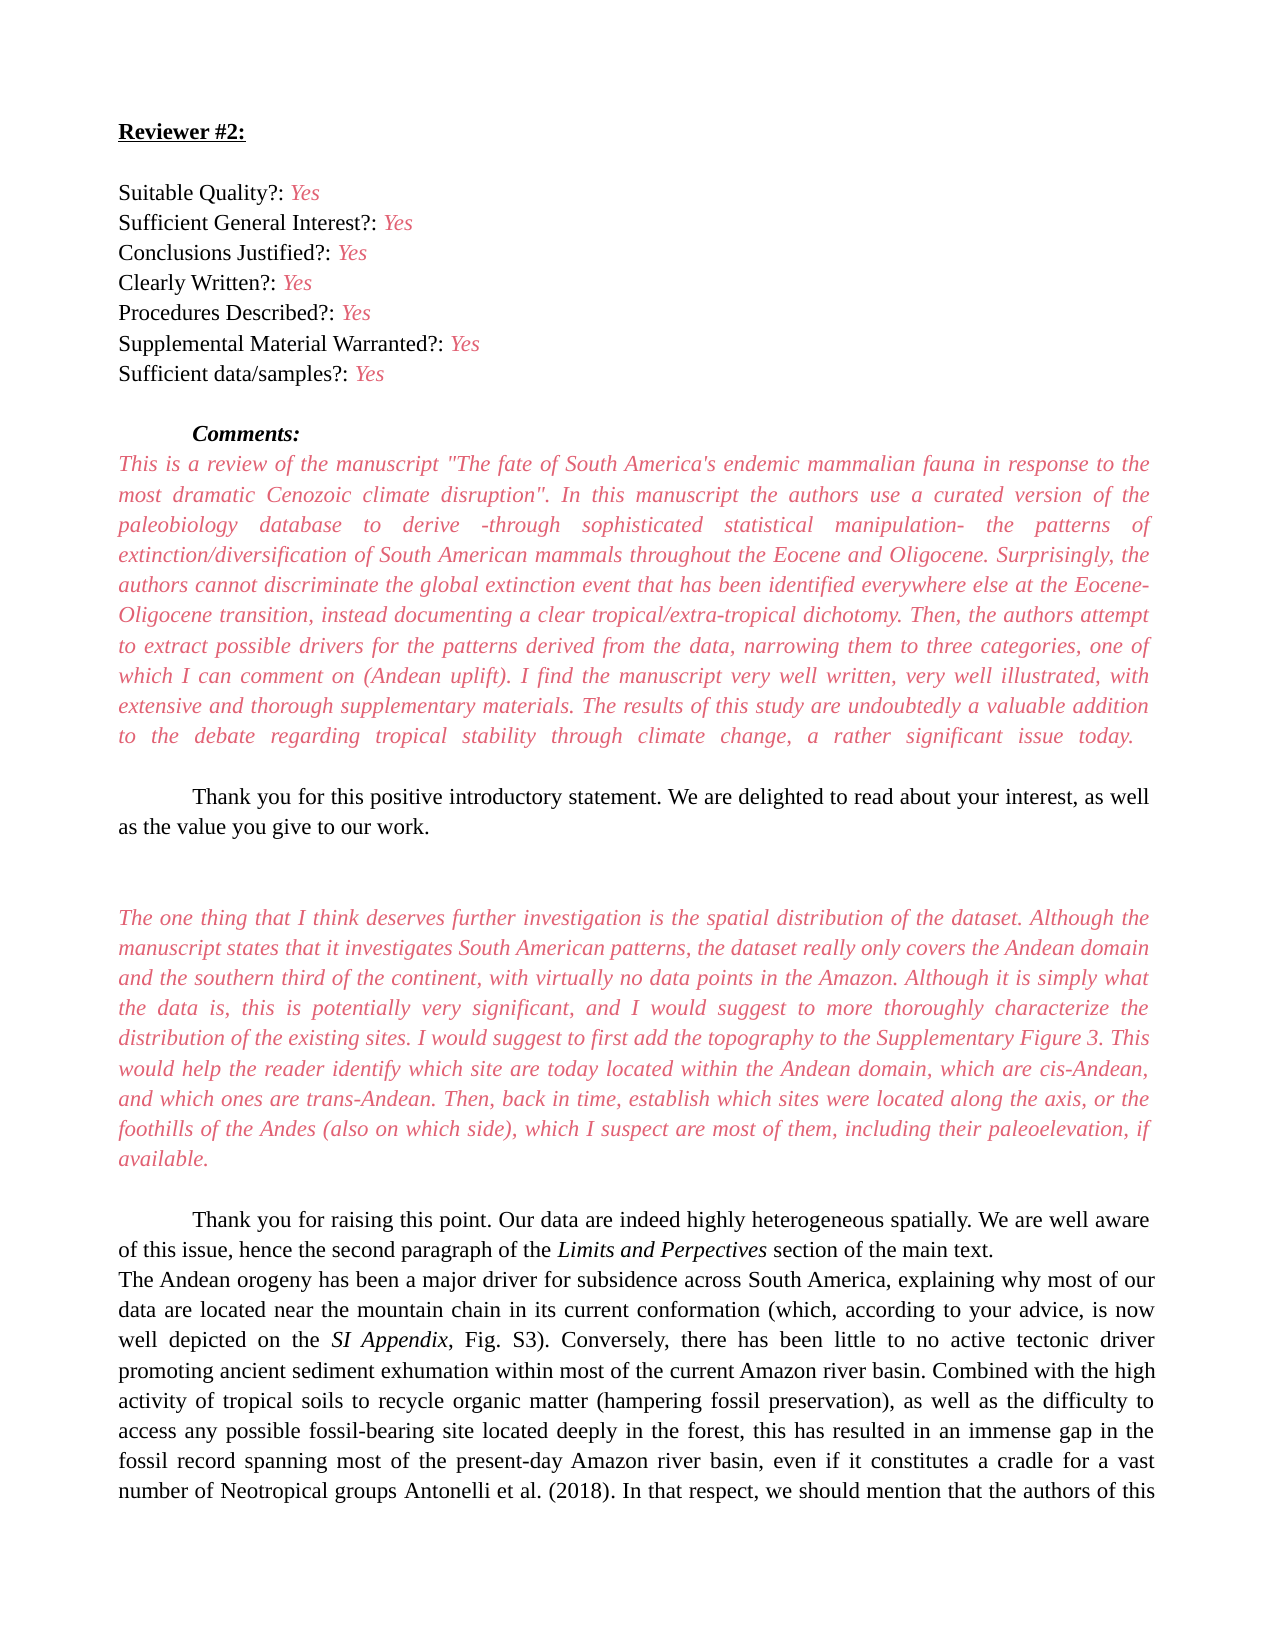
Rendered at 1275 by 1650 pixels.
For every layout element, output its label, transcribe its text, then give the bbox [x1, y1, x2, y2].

text Thank you for this positive introductory statement. We are delighted to read about your interest, as well as the value you give to our work. [118, 783, 1151, 839]
text Thank you for raising this point. Our data are indeed highly heterogeneous spatially. We are well aware of this issue, hence the second paragraph of the Limits and Perpectives section of the main text. [118, 1175, 1151, 1262]
text Suitable Quality?: Yes Sufficient General Interest?: Yes Conclusions Justified?: Yes Clearly Written?: Yes Procedures Described?: Yes Supplemental Material Warranted?: Yes Sufficient data/samples?: Yes [118, 178, 1151, 386]
text This is a review of the manuscript "The fate of South America's endemic mammalian fauna in response to the most dramatic Cenozoic climate disruption". In this manuscript the authors use a curated version of the paleobiology database to derive -through sophisticated statistical manipulation- the patterns of extinction/diversification of South American mammals throughout the Eocene and Oligocene. Surprisingly, the authors cannot discriminate the global extinction event that has been identified everywhere else at the Eocene-Oligocene transition, instead documenting a clear tropical/extra-tropical dichotomy. Then, the authors attempt to extract possible drivers for the patterns derived from the data, narrowing them to three categories, one of which I can comment on (Andean uplift). I find the manuscript very well written, very well illustrated, with extensive and thorough supplementary materials. The results of this study are undoubtedly a valuable addition to the debate regarding tropical stability through climate change, a rather significant issue today. [118, 450, 1151, 779]
text Comments: [118, 420, 1151, 447]
text The one thing that I think deserves further investigation is the spatial distribution of the dataset. Although the manuscript states that it investigates South American patterns, the dataset really only covers the Andean domain and the southern third of the continent, with virtually no data points in the Amazon. Although it is simply what the data is, this is potentially very significant, and I would suggest to more thoroughly characterize the distribution of the existing sites. I would suggest to first add the topography to the Supplementary Figure 3. This would help the reader identify which site are today located within the Andean domain, which are cis-Andean, and which ones are trans-Andean. Then, back in time, establish which sites were located along the axis, or the foothills of the Andes (also on which side), which I suspect are most of them, including their paleoelevation, if available. [118, 873, 1151, 1172]
text Reviewer #2: [118, 118, 1151, 144]
text The Andean orogeny has been a major driver for subsidence across South America, explaining why most of our data are located near the mountain chain in its current conformation (which, according to your advice, is now well depicted on the SI Appendix, Fig. S3). Conversely, there has been little to no active tectonic driver promoting ancient sediment exhumation within most of the current Amazon river basin. Combined with the high activity of tropical soils to recycle organic matter (hampering fossil preservation), as well as the difficulty to access any possible fossil-bearing site located deeply in the forest, this has resulted in an immense gap in the fossil record spanning most of the present-day Amazon river basin, even if it constitutes a cradle for a vast number of Neotropical groups Antonelli et al. (2018). In that respect, we should mention that the authors of this [118, 1266, 1157, 1504]
